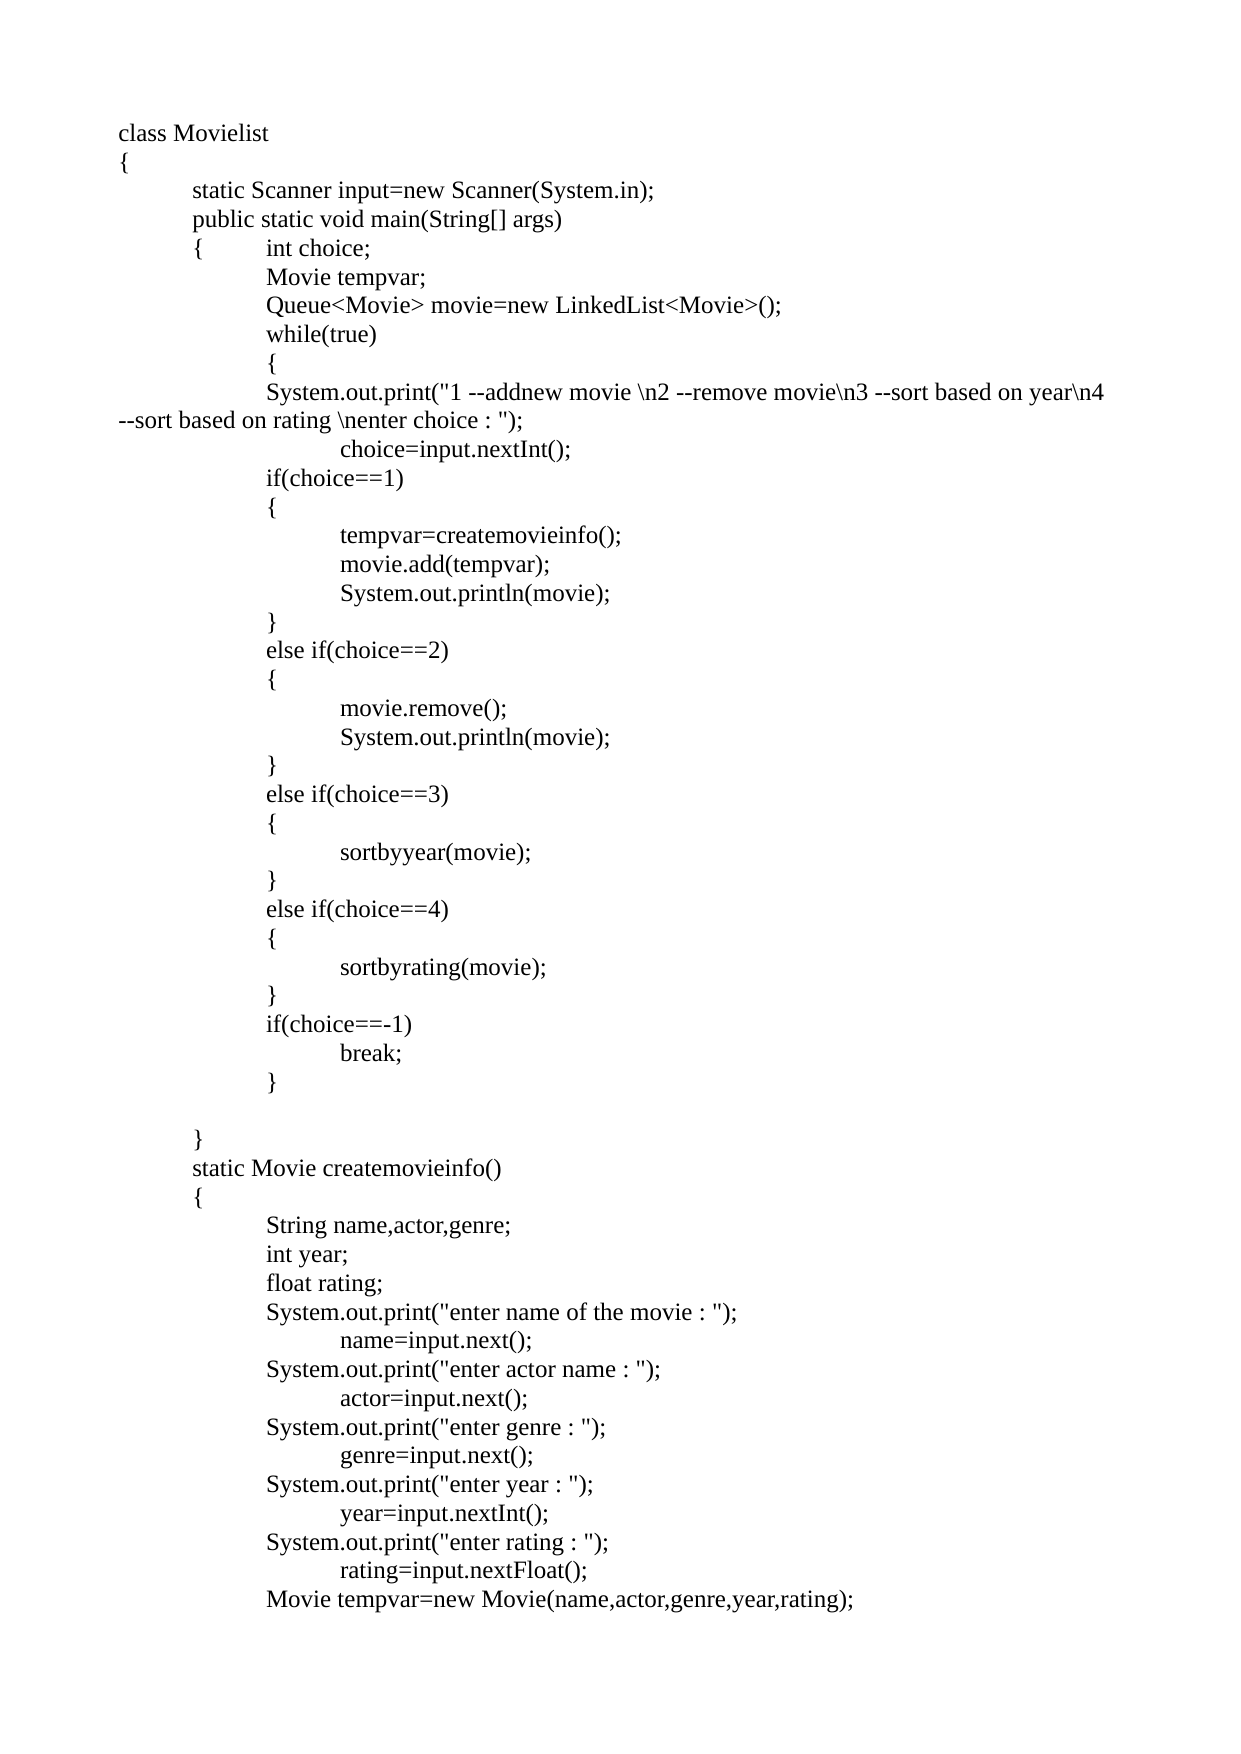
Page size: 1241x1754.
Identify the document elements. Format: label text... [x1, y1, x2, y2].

text } [118, 866, 1122, 894]
text System.out.println(movie); [118, 578, 1122, 607]
text break; [118, 1038, 1122, 1067]
text System.out.print("enter rating : "); [118, 1527, 1122, 1556]
text genre=input.next(); [118, 1441, 1122, 1469]
text { int choice; [118, 233, 1122, 262]
text { [118, 492, 1122, 521]
text sortbyrating(movie); [118, 952, 1122, 981]
text System.out.println(movie); [118, 722, 1122, 751]
text if(choice==-1) [118, 1009, 1122, 1038]
text } [118, 1124, 1122, 1153]
text int year; [118, 1239, 1122, 1268]
text if(choice==1) [118, 463, 1122, 492]
text System.out.print("1 --addnew movie \n2 --remove movie\n3 --sort based on year\n4 --sort based on rating \nenter choice : "); [118, 377, 1122, 434]
text System.out.print("enter genre : "); [118, 1412, 1122, 1441]
text else if(choice==2) [118, 636, 1122, 664]
text class Movielist [118, 118, 1122, 147]
text while(true) [118, 319, 1122, 348]
text String name,actor,genre; [118, 1211, 1122, 1239]
text Queue<Movie> movie=new LinkedList<Movie>(); [118, 291, 1122, 319]
text movie.add(tempvar); [118, 549, 1122, 578]
text choice=input.nextInt(); [118, 434, 1122, 463]
text { [118, 808, 1122, 837]
text Movie tempvar; [118, 262, 1122, 291]
text else if(choice==3) [118, 779, 1122, 808]
text sortbyyear(movie); [118, 837, 1122, 866]
text System.out.print("enter year : "); [118, 1469, 1122, 1498]
text { [118, 147, 1122, 176]
text year=input.nextInt(); [118, 1498, 1122, 1527]
text { [118, 1182, 1122, 1211]
text System.out.print("enter name of the movie : "); [118, 1297, 1122, 1326]
text name=input.next(); [118, 1326, 1122, 1354]
text } [118, 1067, 1122, 1096]
text Movie tempvar=new Movie(name,actor,genre,year,rating); [118, 1584, 1122, 1613]
text { [118, 348, 1122, 377]
text { [118, 923, 1122, 952]
text public static void main(String[] args) [118, 204, 1122, 233]
text } [118, 751, 1122, 779]
text else if(choice==4) [118, 894, 1122, 923]
text rating=input.nextFloat(); [118, 1556, 1122, 1584]
text actor=input.next(); [118, 1383, 1122, 1412]
text static Scanner input=new Scanner(System.in); [118, 176, 1122, 204]
text System.out.print("enter actor name : "); [118, 1354, 1122, 1383]
text { [118, 664, 1122, 693]
text tempvar=createmovieinfo(); [118, 521, 1122, 549]
text movie.remove(); [118, 693, 1122, 722]
text } [118, 981, 1122, 1009]
text float rating; [118, 1268, 1122, 1297]
text } [118, 607, 1122, 636]
text static Movie createmovieinfo() [118, 1153, 1122, 1182]
